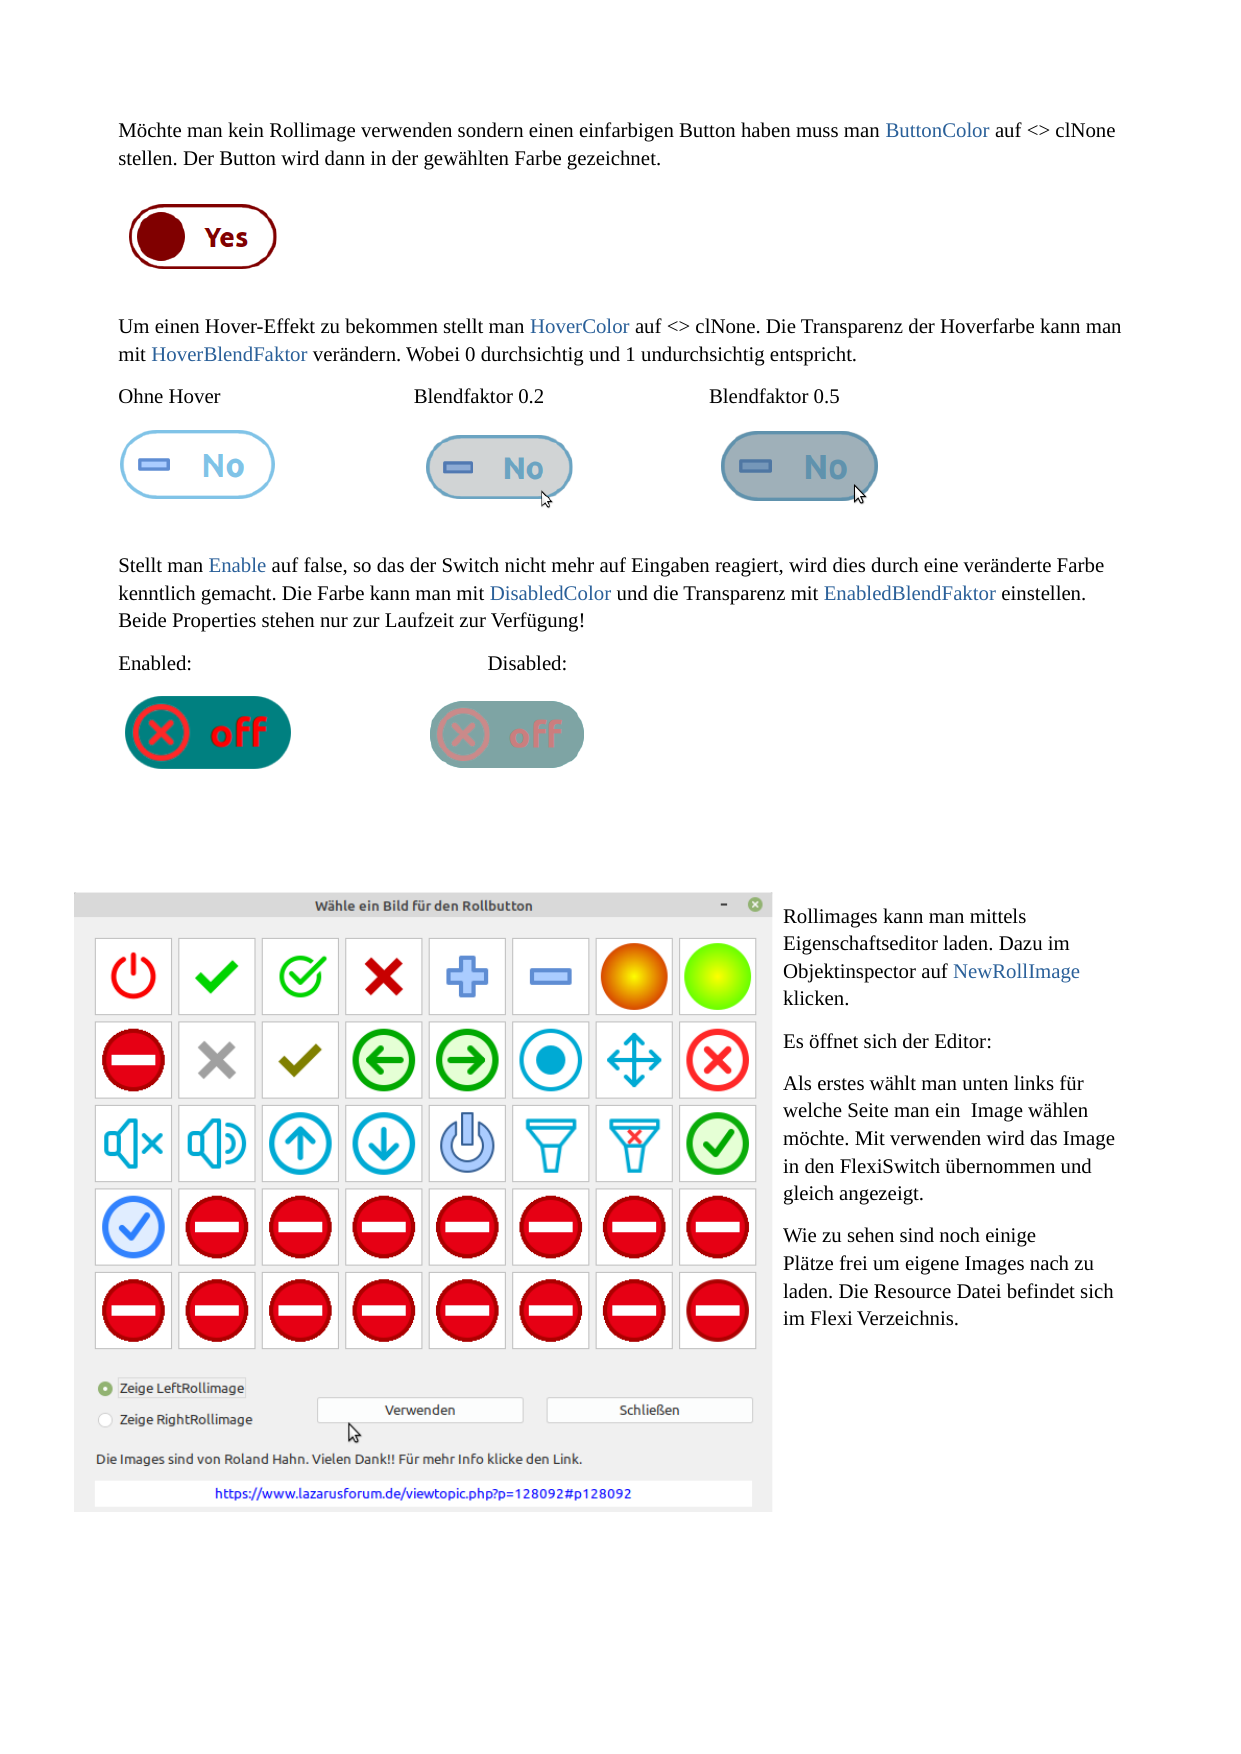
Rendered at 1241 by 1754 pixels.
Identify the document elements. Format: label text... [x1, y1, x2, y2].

text Als erstes wählt man unten links für welche Seite man ein Image wählen möchte. Mit verwenden wird das Image in den FlexiSwitch übernommen und gleich angezeigt. [773, 1071, 1122, 1205]
text Rollimages kann man mittels Eigenschaftseditor laden. Dazu im Objektinspector auf NewRollImage klicken. [773, 903, 1122, 1010]
text Wie zu sehen sind noch einige Plätze frei um eigene Images nach zu laden. Die Resource Datei befindet sich im Flexi Verzeichnis. [773, 1223, 1122, 1330]
picture [417, 692, 592, 776]
text Stellt man Enable auf false, so das der Switch nicht mehr auf Eingaben reagiert, wird dies durch eine veränderte Farbe kenntlich gemacht. Die Farbe kann man mit DisabledColor und die Transparenz mit EnabledBlendFaktor einstellen. Beide Properties stehen nur zur Laufzeit zur Verfügung! [118, 553, 1122, 632]
text Enabled: Disabled: [118, 650, 1122, 674]
text Möchte man kein Rollimage verwenden sondern einen einfarbigen Button haben muss man ButtonColor auf <> clNone stellen. Der Button wird dann in der gewählten Farbe gezeichnet. [118, 118, 1122, 170]
text Um einen Hover-Effekt zu bekommen stellt man HoverColor auf <> clNone. Die Transparenz der Hoverfarbe kann man mit HoverBlendFaktor verändern. Wobei 0 durchsichtig und 1 undurchsichtig entspricht. [118, 314, 1122, 366]
picture [716, 428, 888, 509]
picture [115, 191, 302, 286]
picture [116, 691, 299, 778]
picture [111, 426, 283, 502]
picture [74, 892, 773, 1512]
picture [418, 427, 580, 512]
text Es öffnet sich der Editor: [773, 1028, 1122, 1053]
text Ohne Hover Blendfaktor 0.2 Blendfaktor 0.5 [118, 384, 1122, 408]
